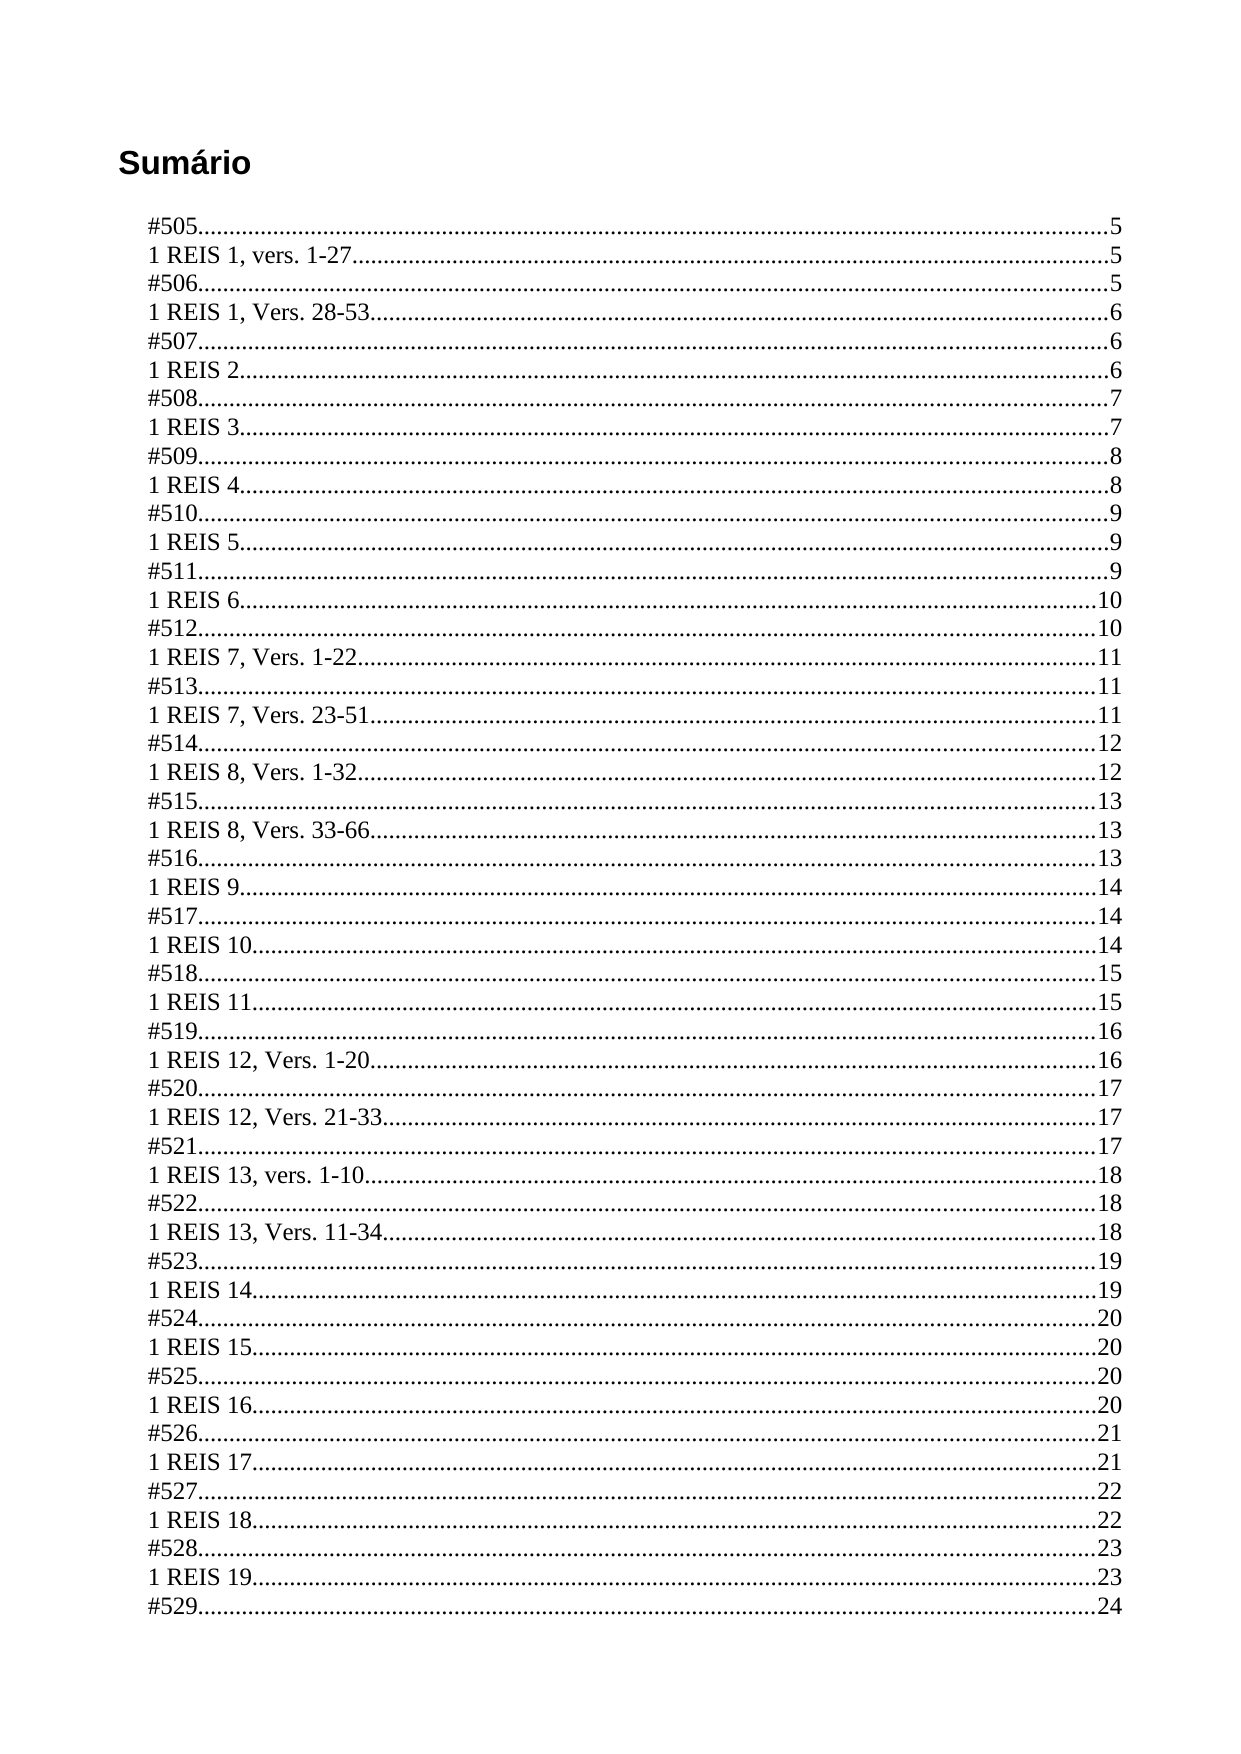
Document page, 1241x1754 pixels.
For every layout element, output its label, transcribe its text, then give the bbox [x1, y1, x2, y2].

text #513 11 [148, 671, 1122, 700]
text 1 REIS 9 14 [148, 872, 1122, 901]
text #526 21 [148, 1418, 1122, 1447]
text 1 REIS 10 14 [148, 930, 1122, 958]
text 1 REIS 8, Vers. 33-66 13 [148, 815, 1122, 843]
text #508 7 [148, 383, 1122, 412]
text 1 REIS 13, Vers. 11-34 18 [148, 1217, 1122, 1246]
text 1 REIS 7, Vers. 1-22 11 [148, 642, 1122, 671]
text #520 17 [148, 1073, 1122, 1102]
text 1 REIS 2 6 [148, 355, 1122, 383]
text #524 20 [148, 1303, 1122, 1332]
text 1 REIS 12, Vers. 1-20 16 [148, 1045, 1122, 1073]
text 1 REIS 4 8 [148, 470, 1122, 498]
text #510 9 [148, 498, 1122, 527]
text #518 15 [148, 958, 1122, 987]
text #525 20 [148, 1361, 1122, 1390]
text #529 24 [148, 1591, 1122, 1620]
text #516 13 [148, 843, 1122, 872]
text #509 8 [148, 441, 1122, 470]
text 1 REIS 8, Vers. 1-32 12 [148, 757, 1122, 786]
text 1 REIS 17 21 [148, 1447, 1122, 1476]
text 1 REIS 6 10 [148, 585, 1122, 613]
text #512 10 [148, 613, 1122, 642]
text 1 REIS 19 23 [148, 1562, 1122, 1591]
text #505 5 [148, 211, 1122, 240]
text #506 5 [148, 268, 1122, 297]
text #515 13 [148, 786, 1122, 815]
text #514 12 [148, 728, 1122, 757]
subtitle Sumário [118, 143, 1122, 182]
text 1 REIS 14 19 [148, 1275, 1122, 1303]
text 1 REIS 1, Vers. 28-53 6 [148, 297, 1122, 326]
text 1 REIS 1, vers. 1-27 5 [148, 240, 1122, 268]
text 1 REIS 15 20 [148, 1332, 1122, 1361]
text #528 23 [148, 1533, 1122, 1562]
text 1 REIS 13, vers. 1-10 18 [148, 1160, 1122, 1188]
text #521 17 [148, 1131, 1122, 1160]
text 1 REIS 11 15 [148, 987, 1122, 1016]
text #507 6 [148, 326, 1122, 355]
text #523 19 [148, 1246, 1122, 1275]
text #511 9 [148, 556, 1122, 585]
text #522 18 [148, 1188, 1122, 1217]
text 1 REIS 18 22 [148, 1505, 1122, 1533]
text 1 REIS 16 20 [148, 1390, 1122, 1418]
text #517 14 [148, 901, 1122, 930]
text #519 16 [148, 1016, 1122, 1045]
text 1 REIS 3 7 [148, 412, 1122, 441]
text 1 REIS 12, Vers. 21-33 17 [148, 1102, 1122, 1131]
text #527 22 [148, 1476, 1122, 1505]
text 1 REIS 7, Vers. 23-51 11 [148, 700, 1122, 728]
text 1 REIS 5 9 [148, 527, 1122, 556]
